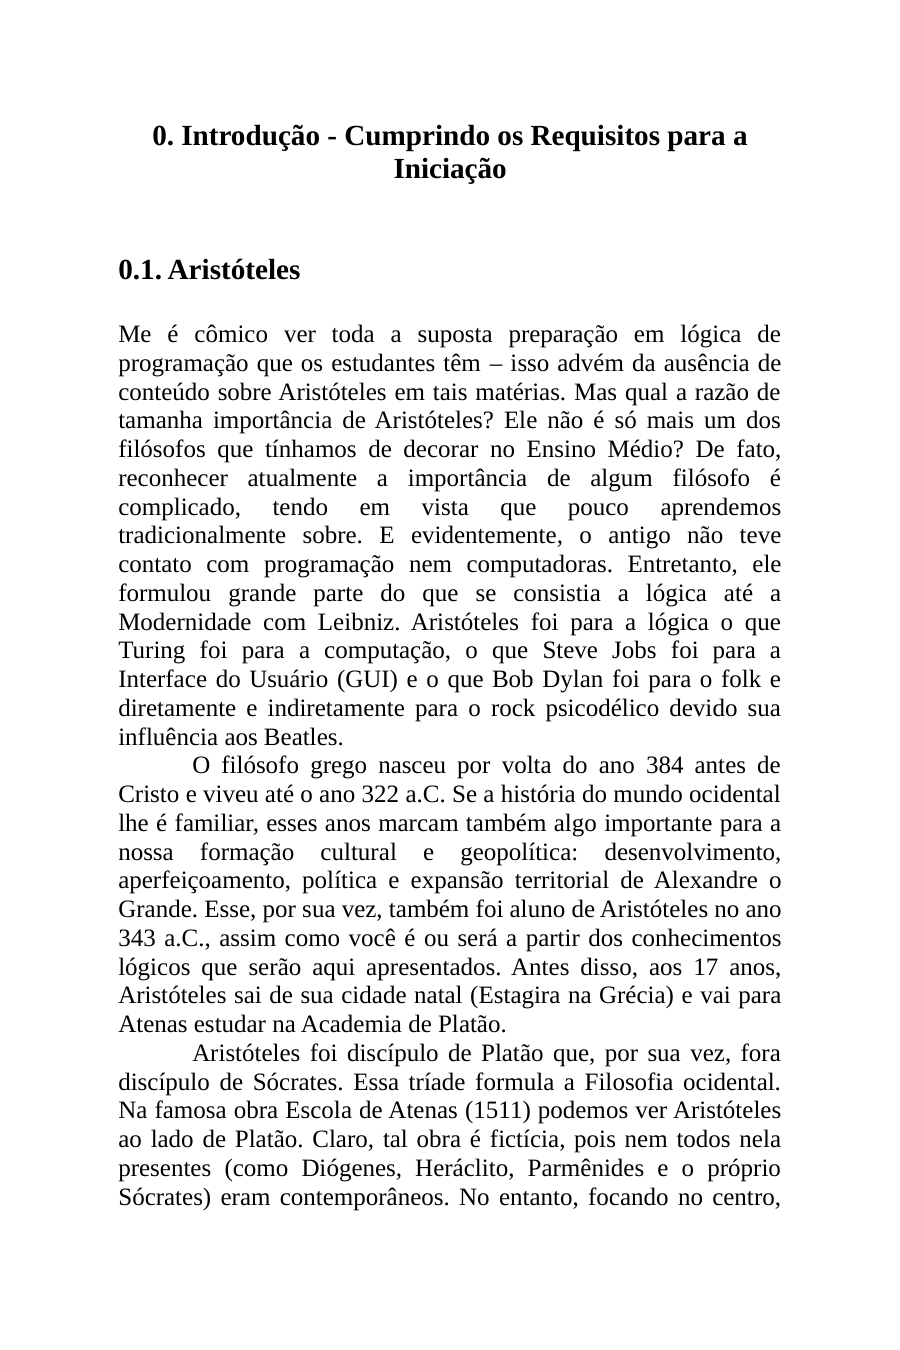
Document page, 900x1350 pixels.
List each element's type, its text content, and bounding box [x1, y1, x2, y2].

text Me é cômico ver toda a suposta preparação em lógica de programação que os estudantes têm – isso advém da ausência de conteúdo sobre Aristóteles em tais matérias. Mas qual a razão de tamanha importância de Aristóteles? Ele não é só mais um dos filósofos que tínhamos de decorar no Ensino Médio? De fato, reconhecer atualmente a importância de algum filósofo é complicado, tendo em vista que pouco aprendemos tradicionalmente sobre. E evidentemente, o antigo não teve contato com programação nem computadoras. Entretanto, ele formulou grande parte do que se consistia a lógica até a Modernidade com Leibniz. Aristóteles foi para a lógica o que Turing foi para a computação, o que Steve Jobs foi para a Interface do Usuário (GUI) e o que Bob Dylan foi para o folk e diretamente e indiretamente para o rock psicodélico devido sua influência aos Beatles. [118, 319, 782, 751]
text O filósofo grego nasceu por volta do ano 384 antes de Cristo e viveu até o ano 322 a.C. Se a história do mundo ocidental lhe é familiar, esses anos marcam também algo importante para a nossa formação cultural e geopolítica: desenvolvimento, aperfeiçoamento, política e expansão territorial de Alexandre o Grande. Esse, por sua vez, também foi aluno de Aristóteles no ano 343 a.C., assim como você é ou será a partir dos conhecimentos lógicos que serão aqui apresentados. Antes disso, aos 17 anos, Aristóteles sai de sua cidade natal (Estagira na Grécia) e vai para Atenas estudar na Academia de Platão. [118, 751, 782, 1038]
text Aristóteles foi discípulo de Platão que, por sua vez, fora discípulo de Sócrates. Essa tríade formula a Filosofia ocidental. Na famosa obra Escola de Atenas (1511) podemos ver Aristóteles ao lado de Platão. Claro, tal obra é fictícia, pois nem todos nela presentes (como Diógenes, Heráclito, Parmênides e o próprio Sócrates) eram contemporâneos. No entanto, focando no centro, [118, 1038, 782, 1211]
text 0. Introdução - Cumprindo os Requisitos para a Iniciação [118, 118, 782, 185]
text 0.1. Aristóteles [118, 252, 782, 286]
